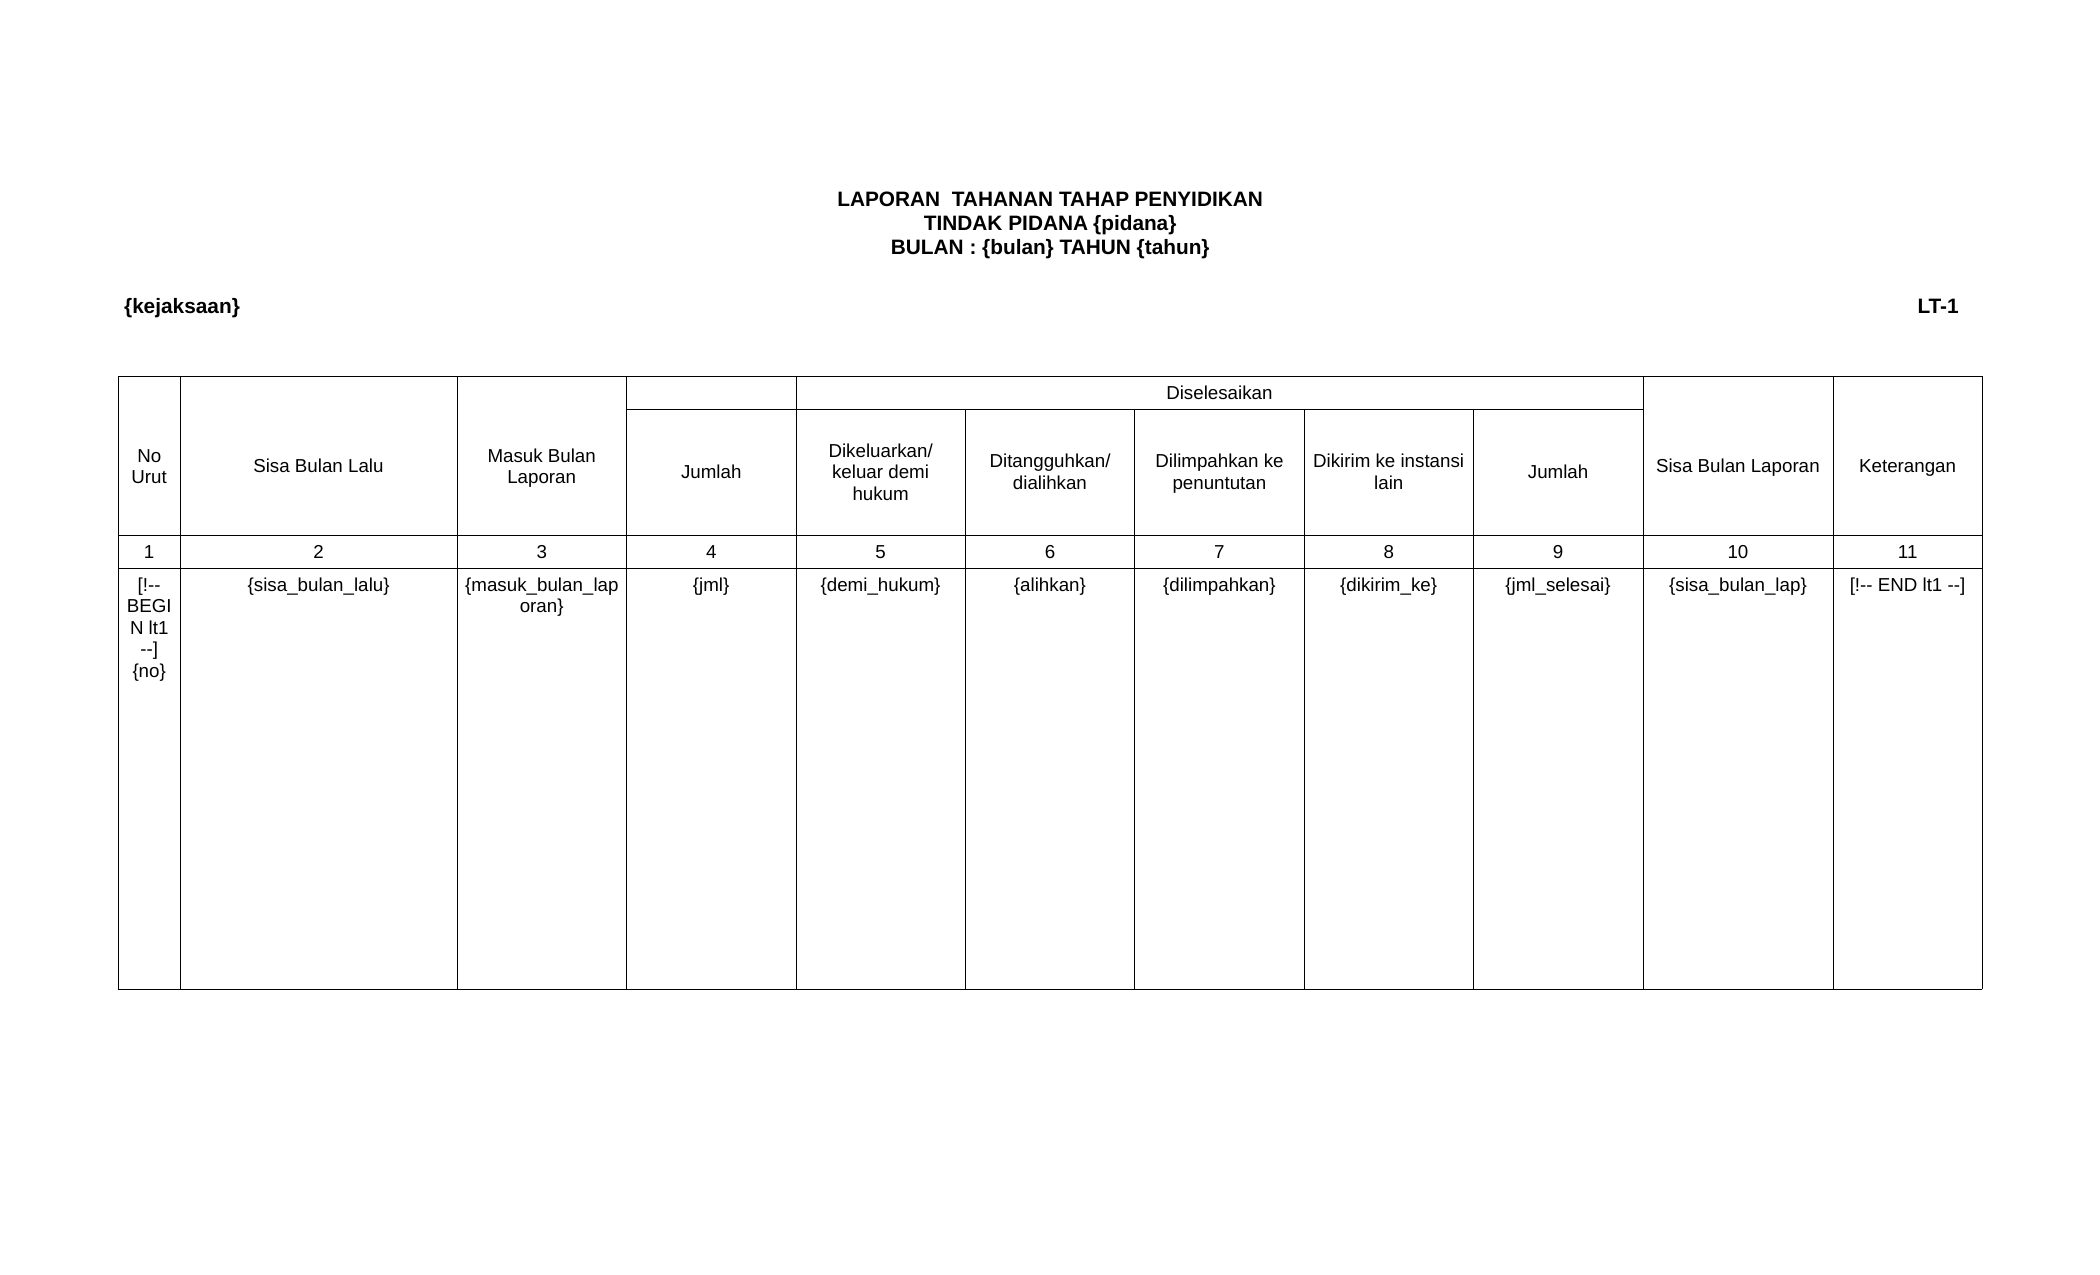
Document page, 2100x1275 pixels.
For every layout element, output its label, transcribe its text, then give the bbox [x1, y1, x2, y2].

table_cell {sisa_bulan_lalu} [181, 569, 457, 988]
table_header No Urut [119, 377, 180, 534]
table_cell Dilimpahkan ke penuntutan [1135, 410, 1304, 534]
table_cell {demi_hukum} [797, 569, 965, 988]
table_cell Dikirim ke instansi lain [1305, 410, 1473, 534]
table_cell Jumlah [627, 410, 796, 534]
table_cell 8 [1305, 536, 1473, 568]
table_header Sisa Bulan Lalu [181, 377, 457, 534]
table_cell [!-- END lt1 --] [1834, 569, 1982, 988]
table_header [627, 377, 796, 409]
table_cell {sisa_bulan_lap} [1644, 569, 1833, 988]
table_header LT-1 [1897, 288, 1978, 347]
table_cell Ditangguhkan/dialihkan [966, 410, 1134, 534]
table_cell {dilimpahkan} [1135, 569, 1304, 988]
table_cell 10 [1644, 536, 1833, 568]
table_cell 11 [1834, 536, 1982, 568]
table_cell 9 [1474, 536, 1643, 568]
table_cell 7 [1135, 536, 1304, 568]
table_cell 1 [119, 536, 180, 568]
table_cell {alihkan} [966, 569, 1134, 988]
table_cell 6 [966, 536, 1134, 568]
table_header Masuk Bulan Laporan [458, 377, 626, 534]
text LAPORAN TAHANAN TAHAP PENYIDIKAN [118, 187, 1982, 211]
table_cell {jml_selesai} [1474, 569, 1643, 988]
table_cell 5 [797, 536, 965, 568]
table_header [118, 147, 1897, 187]
table_cell 3 [458, 536, 626, 568]
table_header Keterangan [1834, 377, 1982, 534]
table_cell 4 [627, 536, 796, 568]
table_header [1897, 147, 1978, 187]
table_cell {dikirim_ke} [1305, 569, 1473, 988]
table_header {kejaksaan} [118, 288, 1897, 347]
table_header Diselesaikan [797, 377, 1643, 409]
table_cell Dikeluarkan/ keluar demi hukum [797, 410, 965, 534]
table_cell [!-- BEGIN lt1 --]{no} [119, 569, 180, 988]
text TINDAK PIDANA {pidana} [118, 211, 1982, 235]
table_header Sisa Bulan Laporan [1644, 377, 1833, 534]
table_cell Jumlah [1474, 410, 1643, 534]
table_cell 2 [181, 536, 457, 568]
table_cell {jml} [627, 569, 796, 988]
table_cell {masuk_bulan_laporan} [458, 569, 626, 988]
text BULAN : {bulan} TAHUN {tahun} [118, 235, 1982, 259]
